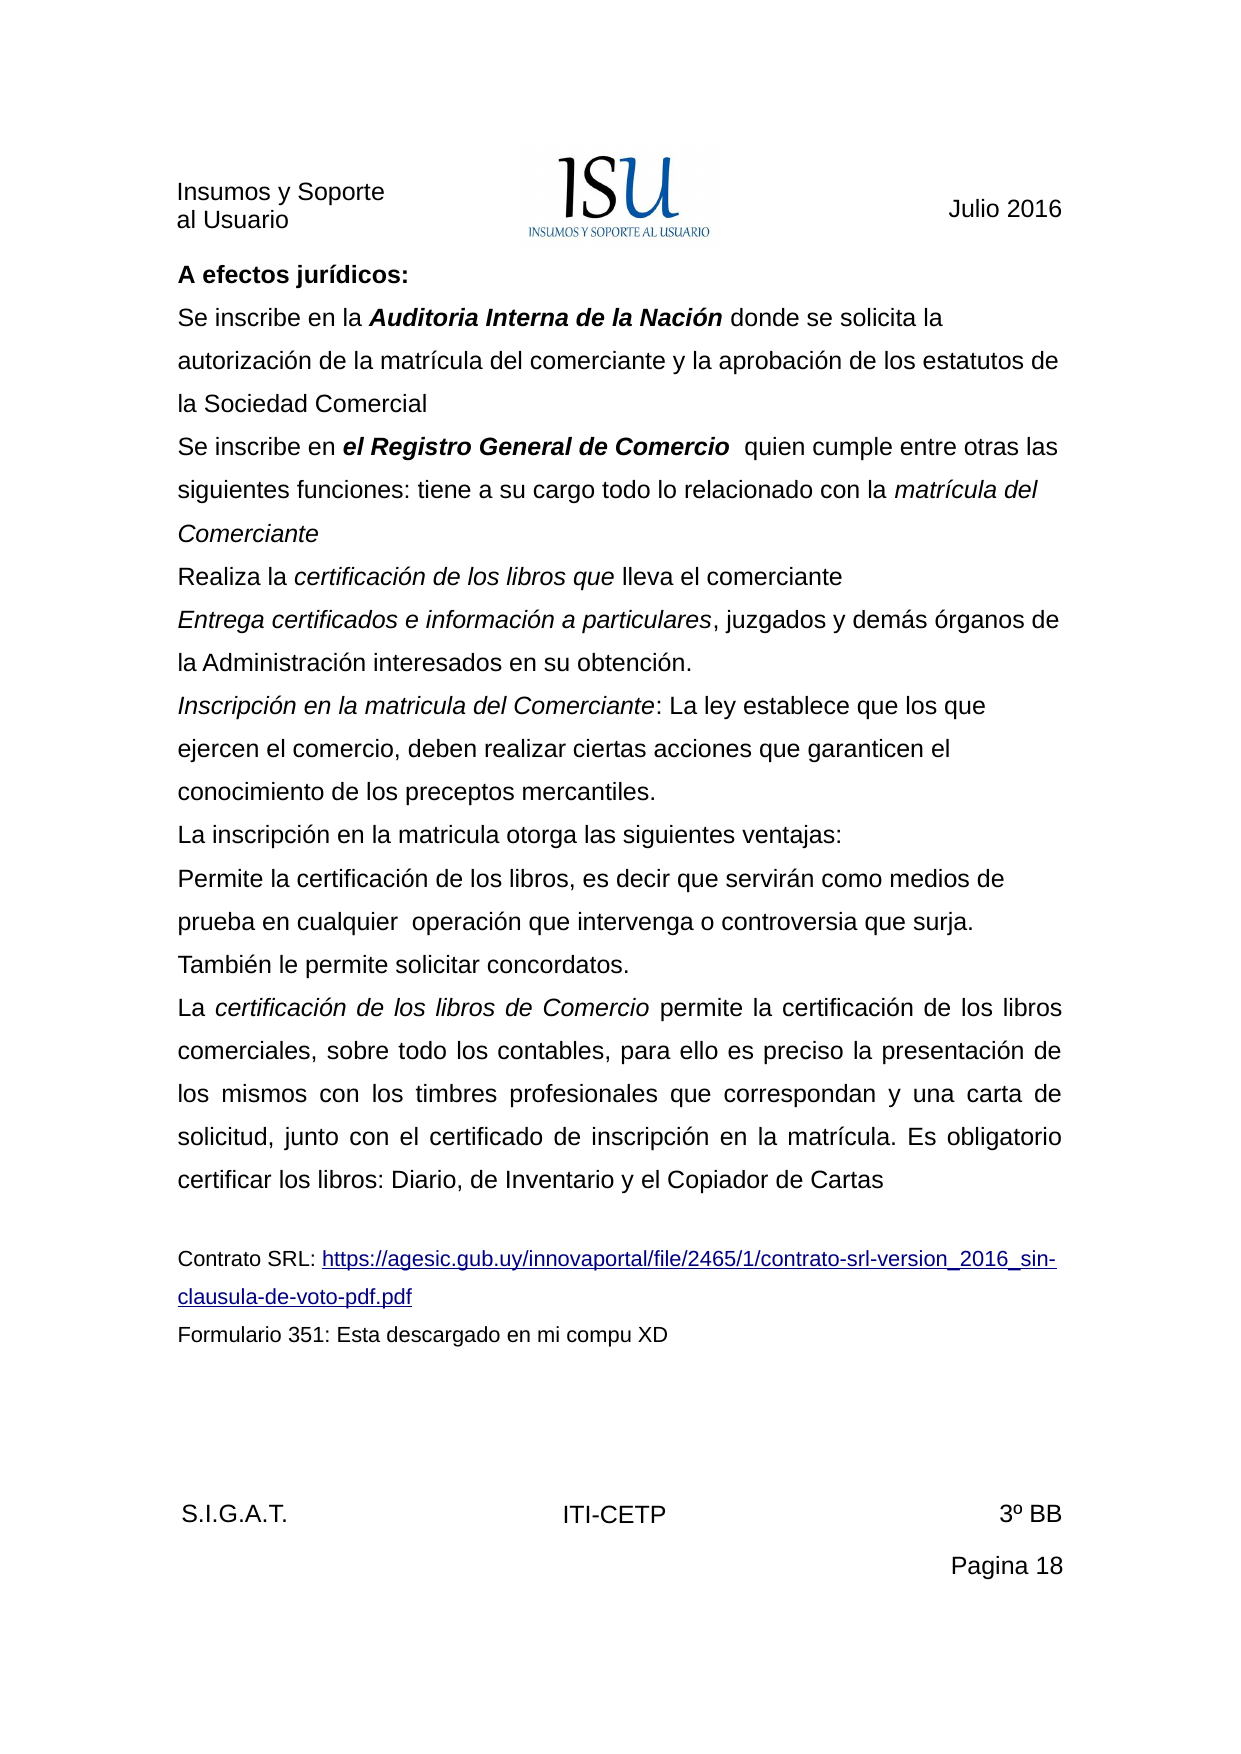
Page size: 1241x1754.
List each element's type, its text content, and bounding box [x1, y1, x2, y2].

text Inscripción en la matricula del Comerciante: La ley establece que los que ejercen el comercio, deben realizar ciertas acciones que garanticen el conocimiento de los preceptos mercantiles. [177, 691, 1063, 806]
text Permite la certificación de los libros, es decir que servirán como medios de prueba en cualquier operación que intervenga o controversia que surja. También le permite solicitar concordatos. [177, 863, 1063, 978]
text Entrega certificados e información a particulares, juzgados y demás órganos de la Administración interesados en su obtención. [177, 605, 1063, 677]
text La inscripción en la matricula otorga las siguientes ventajas: [177, 820, 1063, 849]
text Realiza la certificación de los libros que lleva el comerciante [177, 562, 1063, 590]
text Contrato SRL: https://agesic.gub.uy/innovaportal/file/2465/1/contrato-srl-version_2016_sin-clausula-de-voto-pdf.pdf [177, 1246, 1063, 1309]
subtitle A efectos jurídicos: [177, 260, 1063, 288]
text La certificación de los libros de Comercio permite la certificación de los libros comerciales, sobre todo los contables, para ello es preciso la presentación de los mismos con los timbres profesionales que correspondan y una carta de solicitud, junto con el certificado de inscripción en la matrícula. Es obligatorio certificar los libros: Diario, de Inventario y el Copiador de Cartas [177, 993, 1063, 1194]
text Formulario 351: Esta descargado en mi compu XD [177, 1322, 1063, 1347]
text Se inscribe en el Registro General de Comercio quien cumple entre otras las siguientes funciones: tiene a su cargo todo lo relacionado con la matrícula del Comerciante [177, 432, 1063, 547]
text Se inscribe en la Auditoria Interna de la Nación donde se solicita la autorización de la matrícula del comerciante y la aprobación de los estatutos de la Sociedad Comercial [177, 303, 1063, 418]
